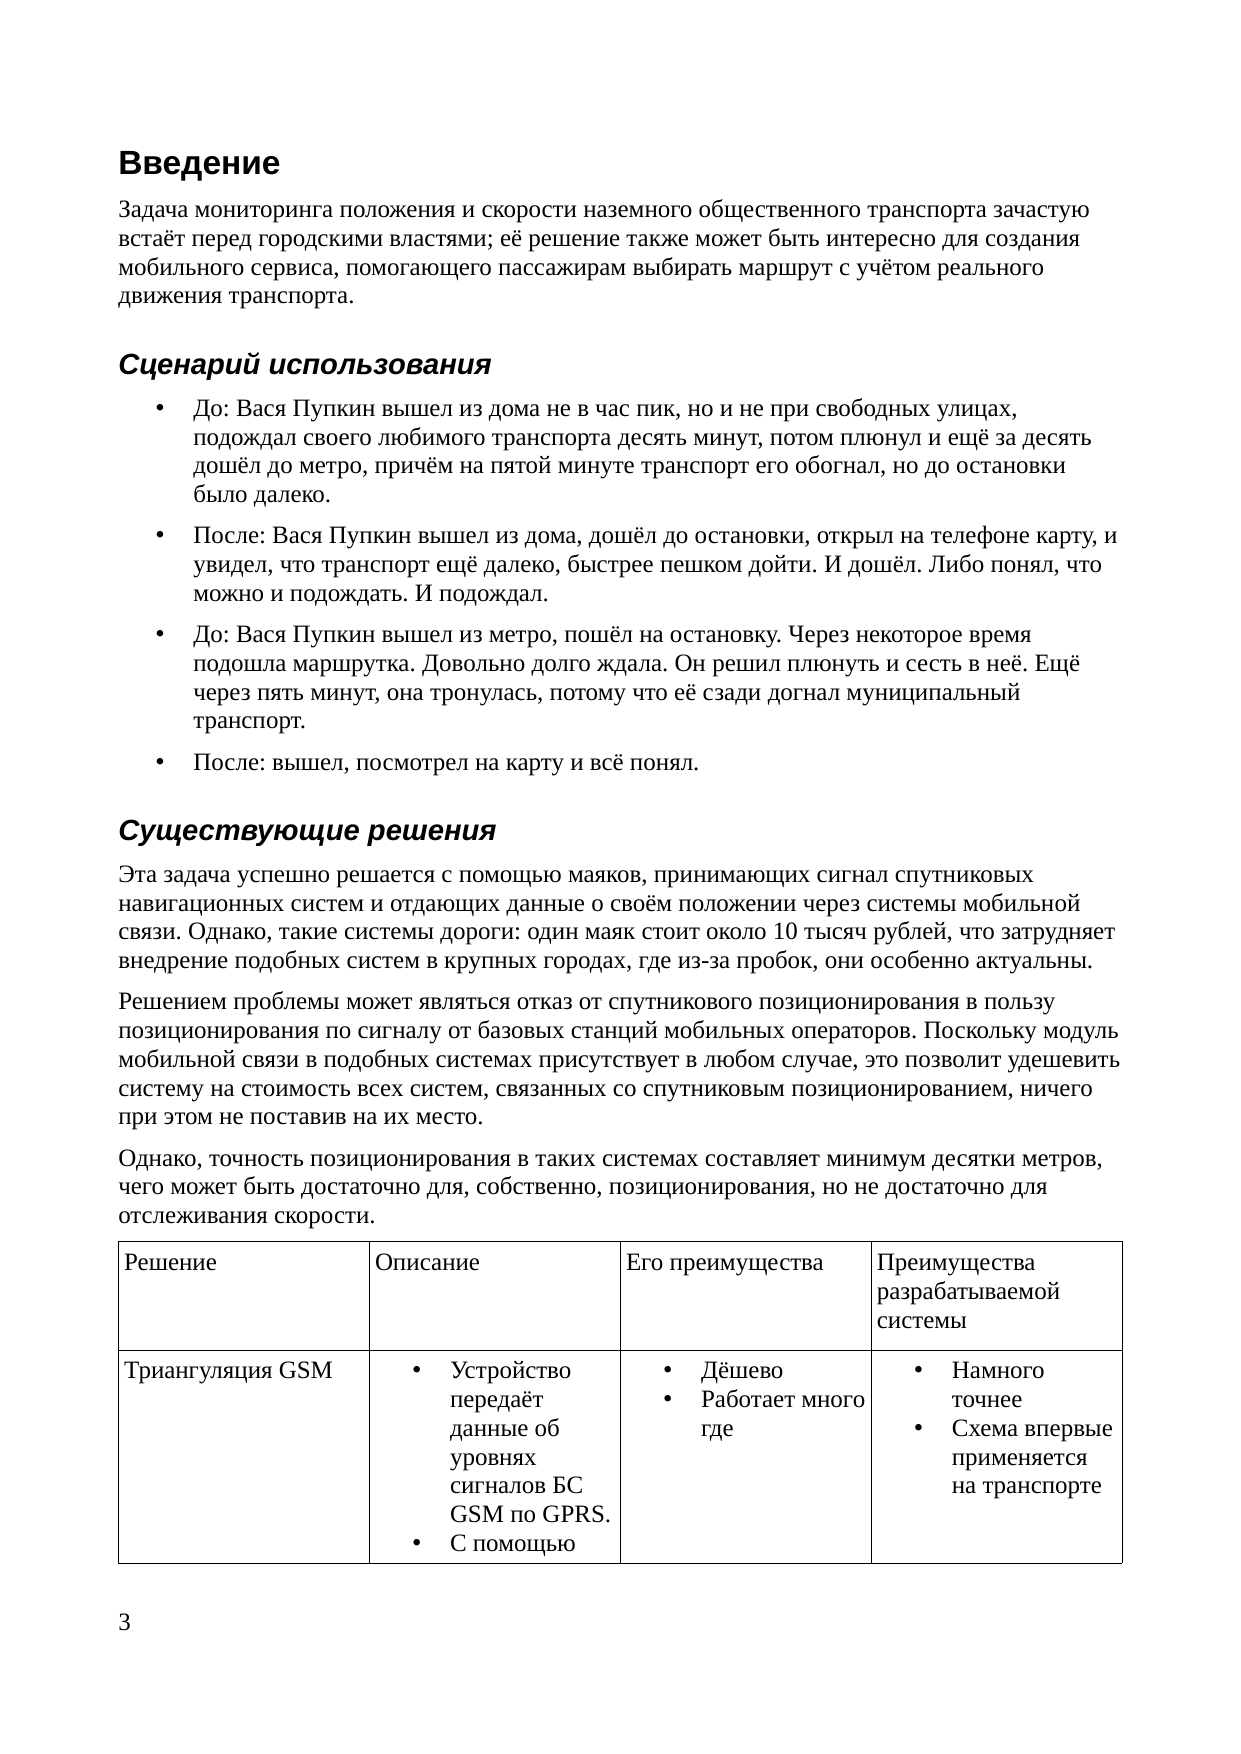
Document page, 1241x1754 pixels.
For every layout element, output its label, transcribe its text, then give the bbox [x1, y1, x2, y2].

table_header Его преимущества [621, 1242, 871, 1350]
subtitle Сценарий использования [118, 347, 1122, 380]
table_header Решение [119, 1242, 369, 1350]
text Однако, точность позиционирования в таких системах составляет минимум десятки метров, чего может быть достаточно для, собственно, позиционирования, но не достаточно для отслеживания скорости. [118, 1143, 1122, 1229]
table_cell Триангуляция GSM [119, 1351, 369, 1562]
list После: Вася Пупкин вышел из дома, дошёл до остановки, открыл на телефоне карту, и увидел, что транспорт ещё далеко, быстрее пешком дойти. И дошёл. Либо понял, что можно и подождать. И подождал. [156, 520, 1122, 607]
list После: вышел, посмотрел на карту и всё понял. [156, 747, 1122, 775]
table_header Преимущества разрабатываемой системы [872, 1242, 1122, 1350]
table_cell Дёшево Работает много где [621, 1351, 871, 1562]
subtitle Существующие решения [118, 813, 1122, 846]
text Эта задача успешно решается с помощью маяков, принимающих сигнал спутниковых навигационных систем и отдающих данные о своём положении через системы мобильной связи. Однако, такие системы дороги: один маяк стоит около 10 тысяч рублей, что затрудняет внедрение подобных систем в крупных городах, где из-за пробок, они особенно актуальны. [118, 859, 1122, 974]
text Задача мониторинга положения и скорости наземного общественного транспорта зачастую встаёт перед городскими властями; её решение также может быть интересно для создания мобильного сервиса, помогающего пассажирам выбирать маршрут с учётом реального движения транспорта. [118, 194, 1122, 309]
table_header Описание [370, 1242, 620, 1350]
table_cell Устройство передаёт данные об уровнях сигналов БС GSM по GPRS. С помощью устройств GSM+GPS собираются данные об уровнях сигнала в разных местах. На сервере собираются данные, строится примерная карта БС. Устройство передаёт данные об уровнях сигналов. Сервер осуществляет триангуляцию. Данные передаются обратно на устройство (опционально). [370, 1351, 620, 1562]
table_cell Намного точнее Схема впервые применяется на транспорте [872, 1351, 1122, 1562]
list До: Вася Пупкин вышел из дома не в час пик, но и не при свободных улицах, подождал своего любимого транспорта десять минут, потом плюнул и ещё за десять дошёл до метро, причём на пятой минуте транспорт его обогнал, но до остановки было далеко. [156, 393, 1122, 508]
text Решением проблемы может являться отказ от спутникового позиционирования в пользу позиционирования по сигналу от базовых станций мобильных операторов. Поскольку модуль мобильной связи в подобных системах присутствует в любом случае, это позволит удешевить систему на стоимость всех систем, связанных со спутниковым позиционированием, ничего при этом не поставив на их место. [118, 986, 1122, 1130]
list До: Вася Пупкин вышел из метро, пошёл на остановку. Через некоторое время подошла маршрутка. Довольно долго ждала. Он решил плюнуть и сесть в неё. Ещё через пять минут, она тронулась, потому что её сзади догнал муниципальный транспорт. [156, 619, 1122, 734]
subtitle Введение [118, 143, 1122, 182]
